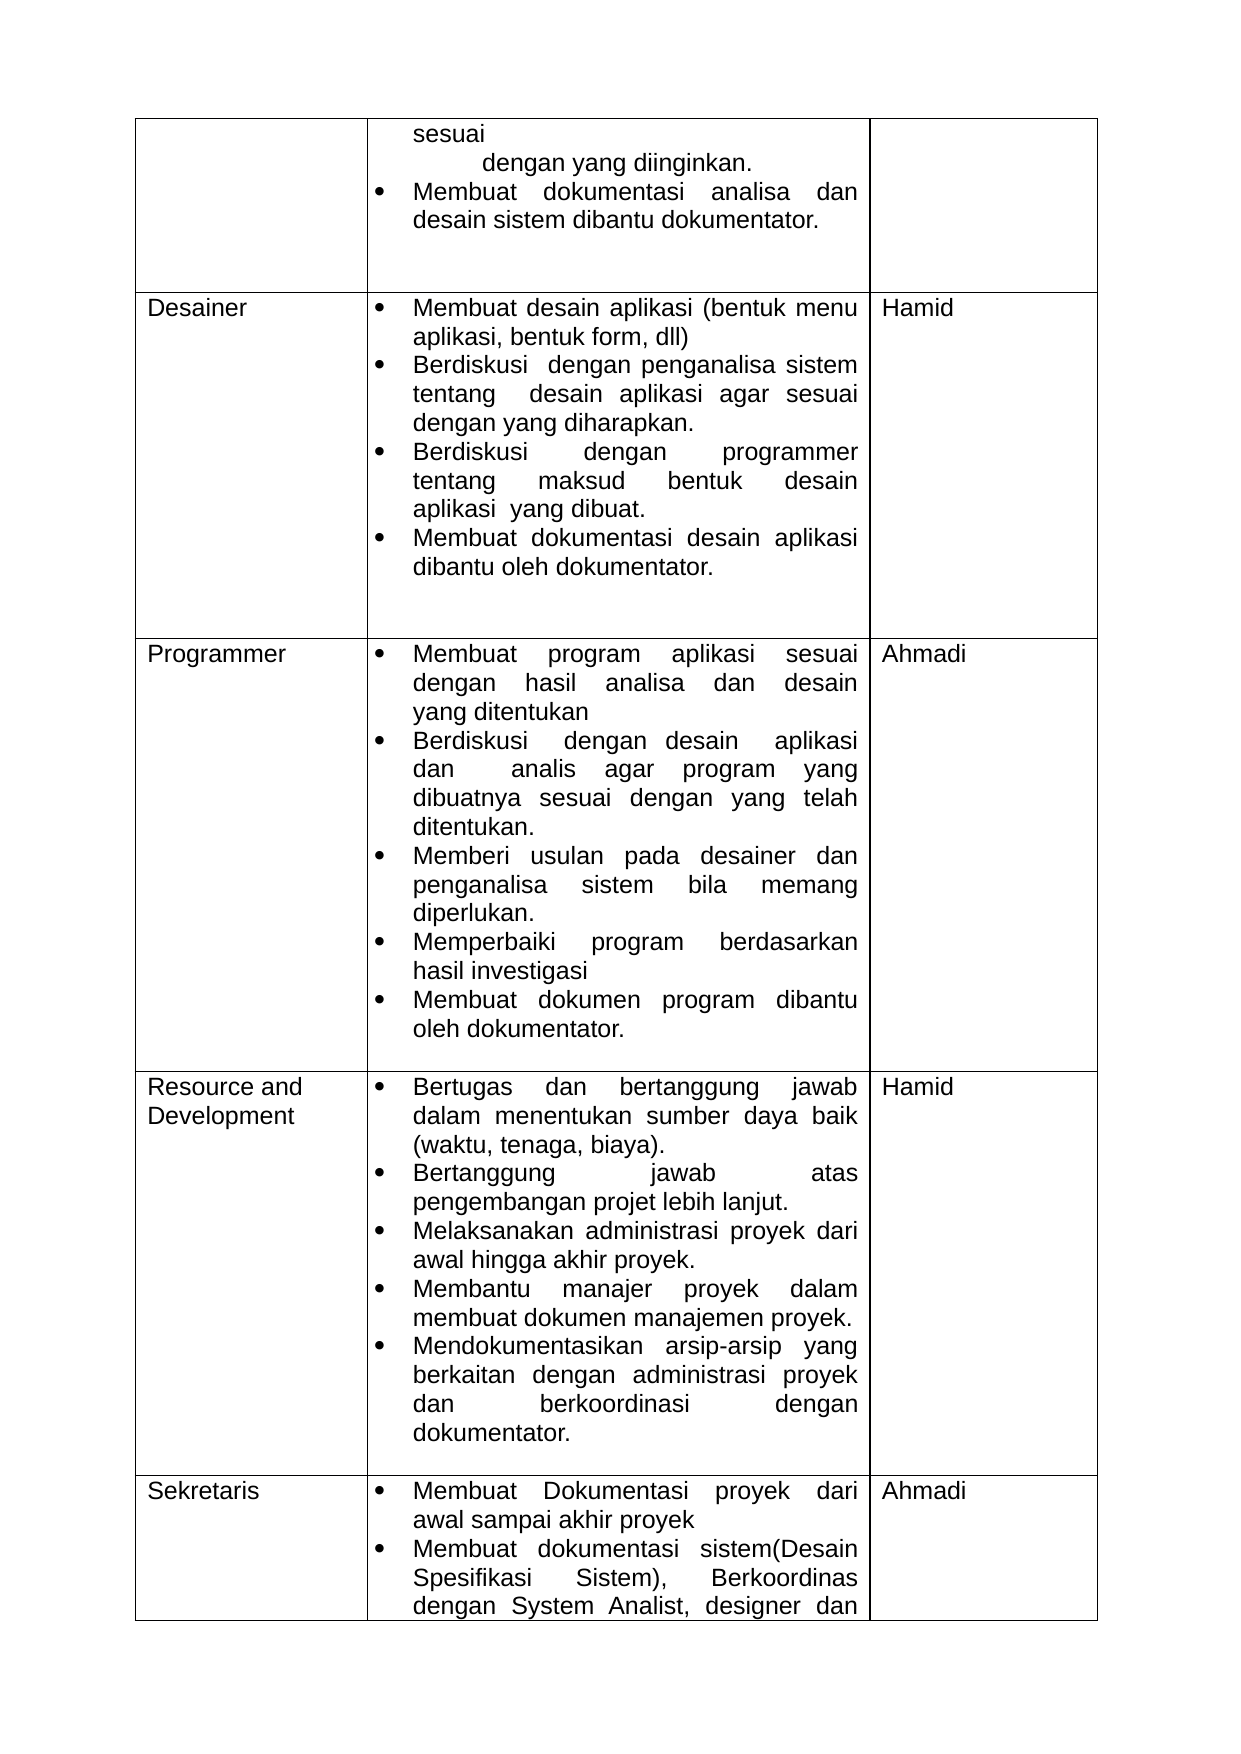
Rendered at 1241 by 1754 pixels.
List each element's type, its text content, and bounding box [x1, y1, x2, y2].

table_cell Melakukan analisis sistem yang akan dibangun dengan wawancara dengan pihak yang ditunjuk. Membuat Statement of Purpose Melaporkan hasil pekerjaan kepada manajer proyek. Berdiskusi dengan manajer proyek mengenai langkah-langkah yang harus ditempuh untuk menyelesaikan proyek sesuai dengan perencanaan manajemen proyek Berdiskusi dengan desainer aplikasi untuk menentukan desain aplikasi sesuai dengan yang diinginkan. Membuat dokumentasi analisa dan desain sistem dibantu dokumentator. [368, 119, 869, 292]
table_cell [136, 119, 367, 292]
table_cell Hamid [871, 293, 1097, 638]
table_cell Programmer [136, 639, 367, 1071]
table_cell Resource and Development [136, 1072, 367, 1475]
table_cell Sekretaris [136, 1476, 367, 1620]
table_cell Ahmadi [871, 1476, 1097, 1620]
table_cell Hamid [871, 1072, 1097, 1475]
table_cell Membuat desain aplikasi (bentuk menu aplikasi, bentuk form, dll) Berdiskusi dengan penganalisa sistem tentang desain aplikasi agar sesuai dengan yang diharapkan. Berdiskusi dengan programmer tentang maksud bentuk desain aplikasi yang dibuat. Membuat dokumentasi desain aplikasi dibantu oleh dokumentator. [368, 293, 869, 638]
table_cell [871, 119, 1097, 292]
table_cell Membuat program aplikasi sesuai dengan hasil analisa dan desain yang ditentukan Berdiskusi dengan desain aplikasi dan analis agar program yang dibuatnya sesuai dengan yang telah ditentukan. Memberi usulan pada desainer dan penganalisa sistem bila memang diperlukan. Memperbaiki program berdasarkan hasil investigasi Membuat dokumen program dibantu oleh dokumentator. [368, 639, 869, 1071]
table_cell Ahmadi [871, 639, 1097, 1071]
table_cell Bertugas dan bertanggung jawab dalam menentukan sumber daya baik (waktu, tenaga, biaya). Bertanggung jawab atas pengembangan projet lebih lanjut. Melaksanakan administrasi proyek dari awal hingga akhir proyek. Membantu manajer proyek dalam membuat dokumen manajemen proyek. Mendokumentasikan arsip-arsip yang berkaitan dengan administrasi proyek dan berkoordinasi dengan dokumentator. [368, 1072, 869, 1475]
table_cell Desainer [136, 293, 367, 638]
table_cell Membuat Dokumentasi proyek dari awal sampai akhir proyek Membuat dokumentasi sistem(Desain Spesifikasi Sistem), Berkoordinas dengan System Analist, designer dan programmer. Membantu manajer proyek dalam membuat dokumen manajement proyek. [368, 1476, 869, 1620]
